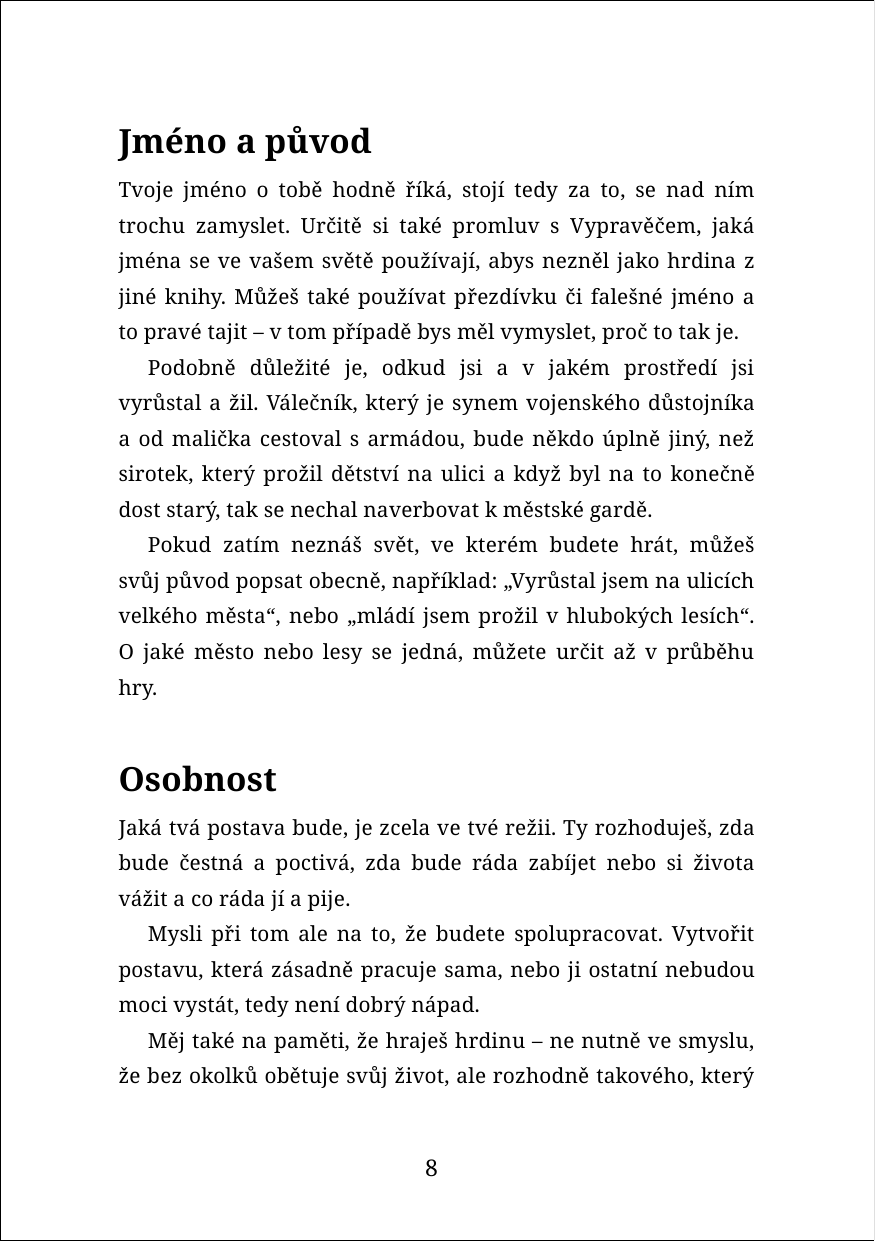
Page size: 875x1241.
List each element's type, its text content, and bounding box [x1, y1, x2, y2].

subtitle Jméno a původ [118, 118, 756, 164]
text Tvoje jméno o tobě hodně říká, stojí tedy za to, se nad ním trochu zamyslet. Určitě si také promluv s Vypravěčem, jaká jména se ve vašem světě používají, abys nezněl jako hrdina z jiné knihy. Můžeš také používat přezdívku či falešné jméno a to pravé tajit – v tom případě bys měl vymyslet, proč to tak je. Podobně důležité je, odkud jsi a v jakém prostředí jsi vyrůstal a žil. Válečník, který je synem vojenského důstojníka a od malička cestoval s armádou, bude někdo úplně jiný, než sirotek, který prožil dětství na ulici a když byl na to konečně dost starý, tak se nechal naverbovat k městské gardě. Pokud zatím neznáš svět, ve kterém budete hrát, můžeš svůj původ popsat obecně, například: „Vyrůstal jsem na ulicích velkého města“, nebo „mládí jsem prožil v hlubokých lesích“. O jaké město nebo lesy se jedná, můžete určit až v průběhu hry. [118, 175, 756, 701]
subtitle Osobnost [118, 756, 756, 801]
text Jaká tvá postava bude, je zcela ve tvé režii. Ty rozhoduješ, zda bude čestná a poctivá, zda bude ráda zabíjet nebo si života vážit a co ráda jí a pije. Mysli při tom ale na to, že budete spolupracovat. Vytvořit postavu, která zásadně pracuje sama, nebo ji ostatní nebudou moci vystát, tedy není dobrý nápad. Měj také na paměti, že hraješ hrdinu – ne nutně ve smyslu, že bez okolků obětuje svůj život, ale rozhodně takového, který [118, 813, 756, 1090]
